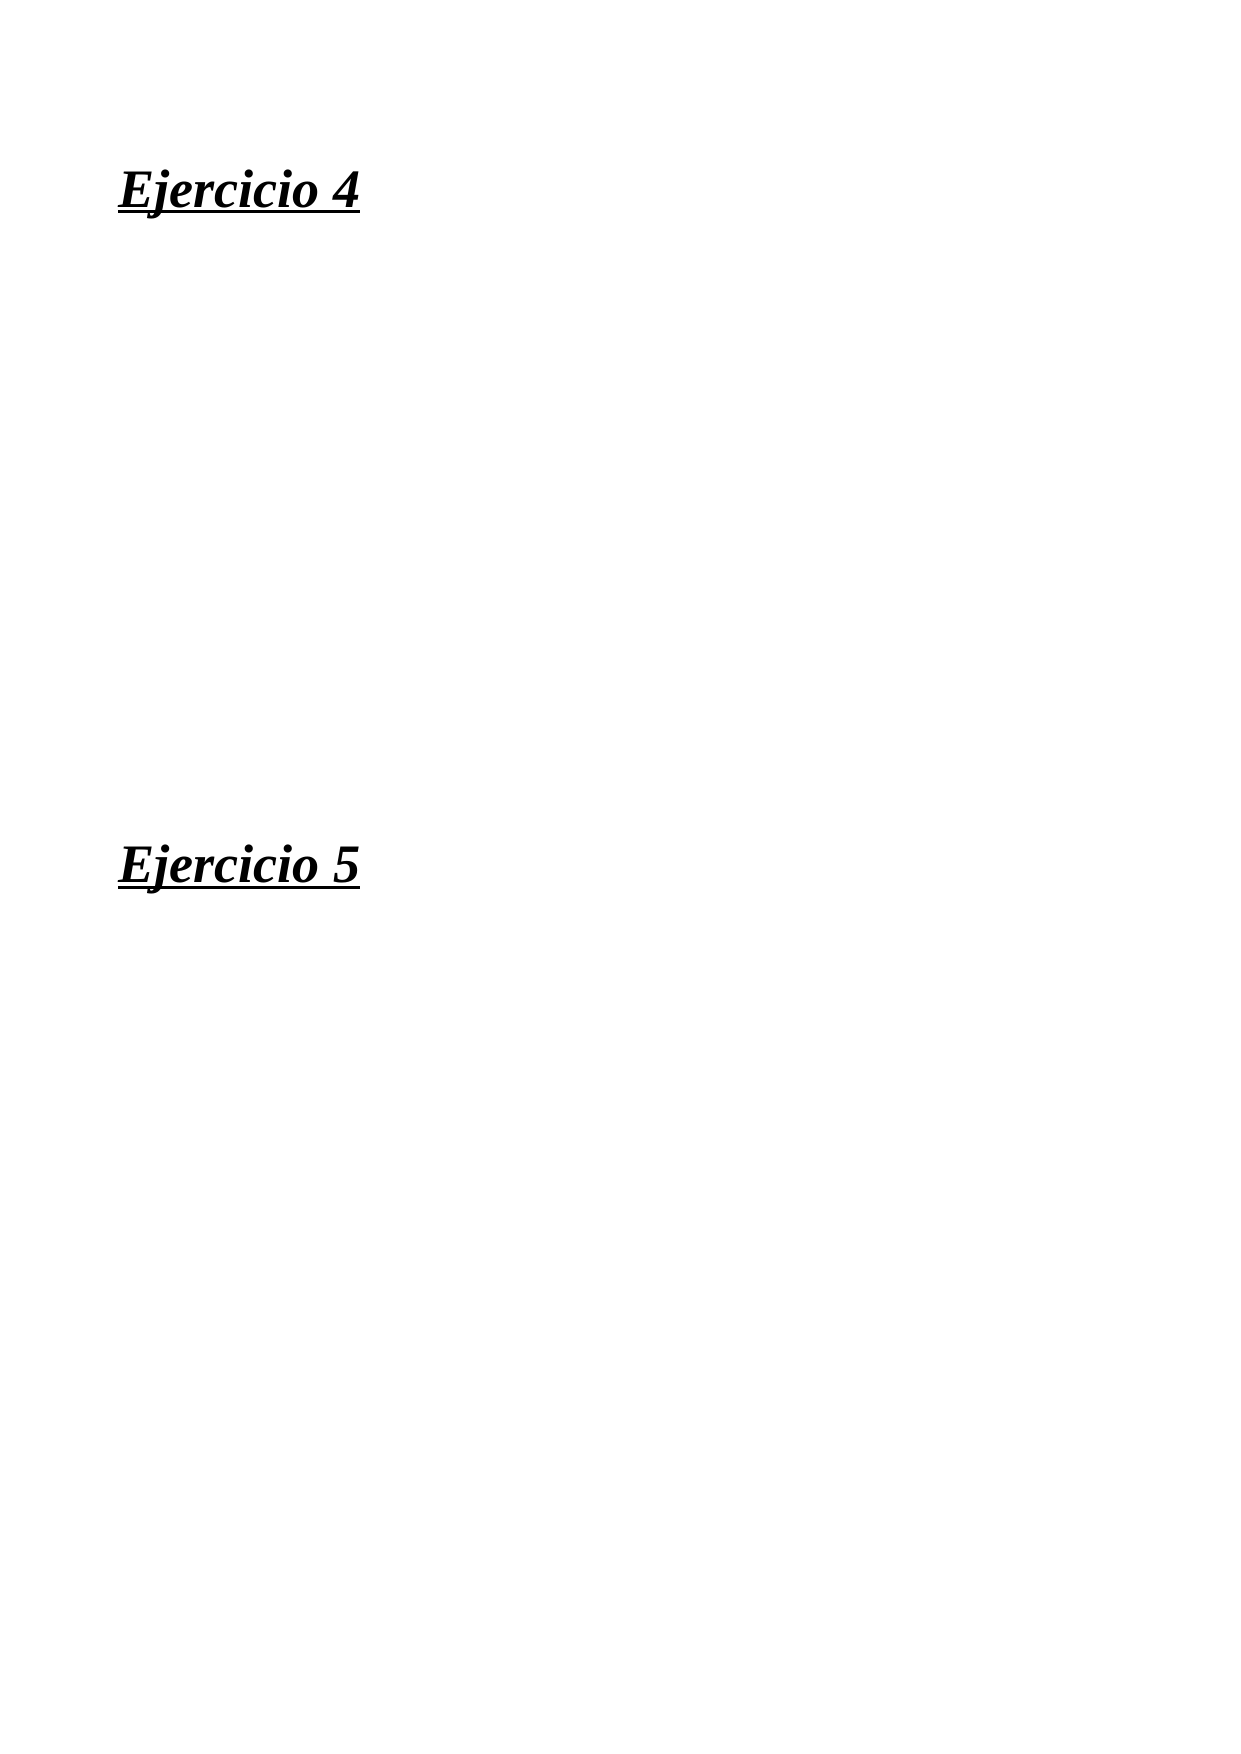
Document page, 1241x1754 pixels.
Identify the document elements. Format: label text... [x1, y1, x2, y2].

text Ejercicio 5 [118, 832, 1122, 894]
text Ejercicio 4 [118, 156, 1122, 219]
